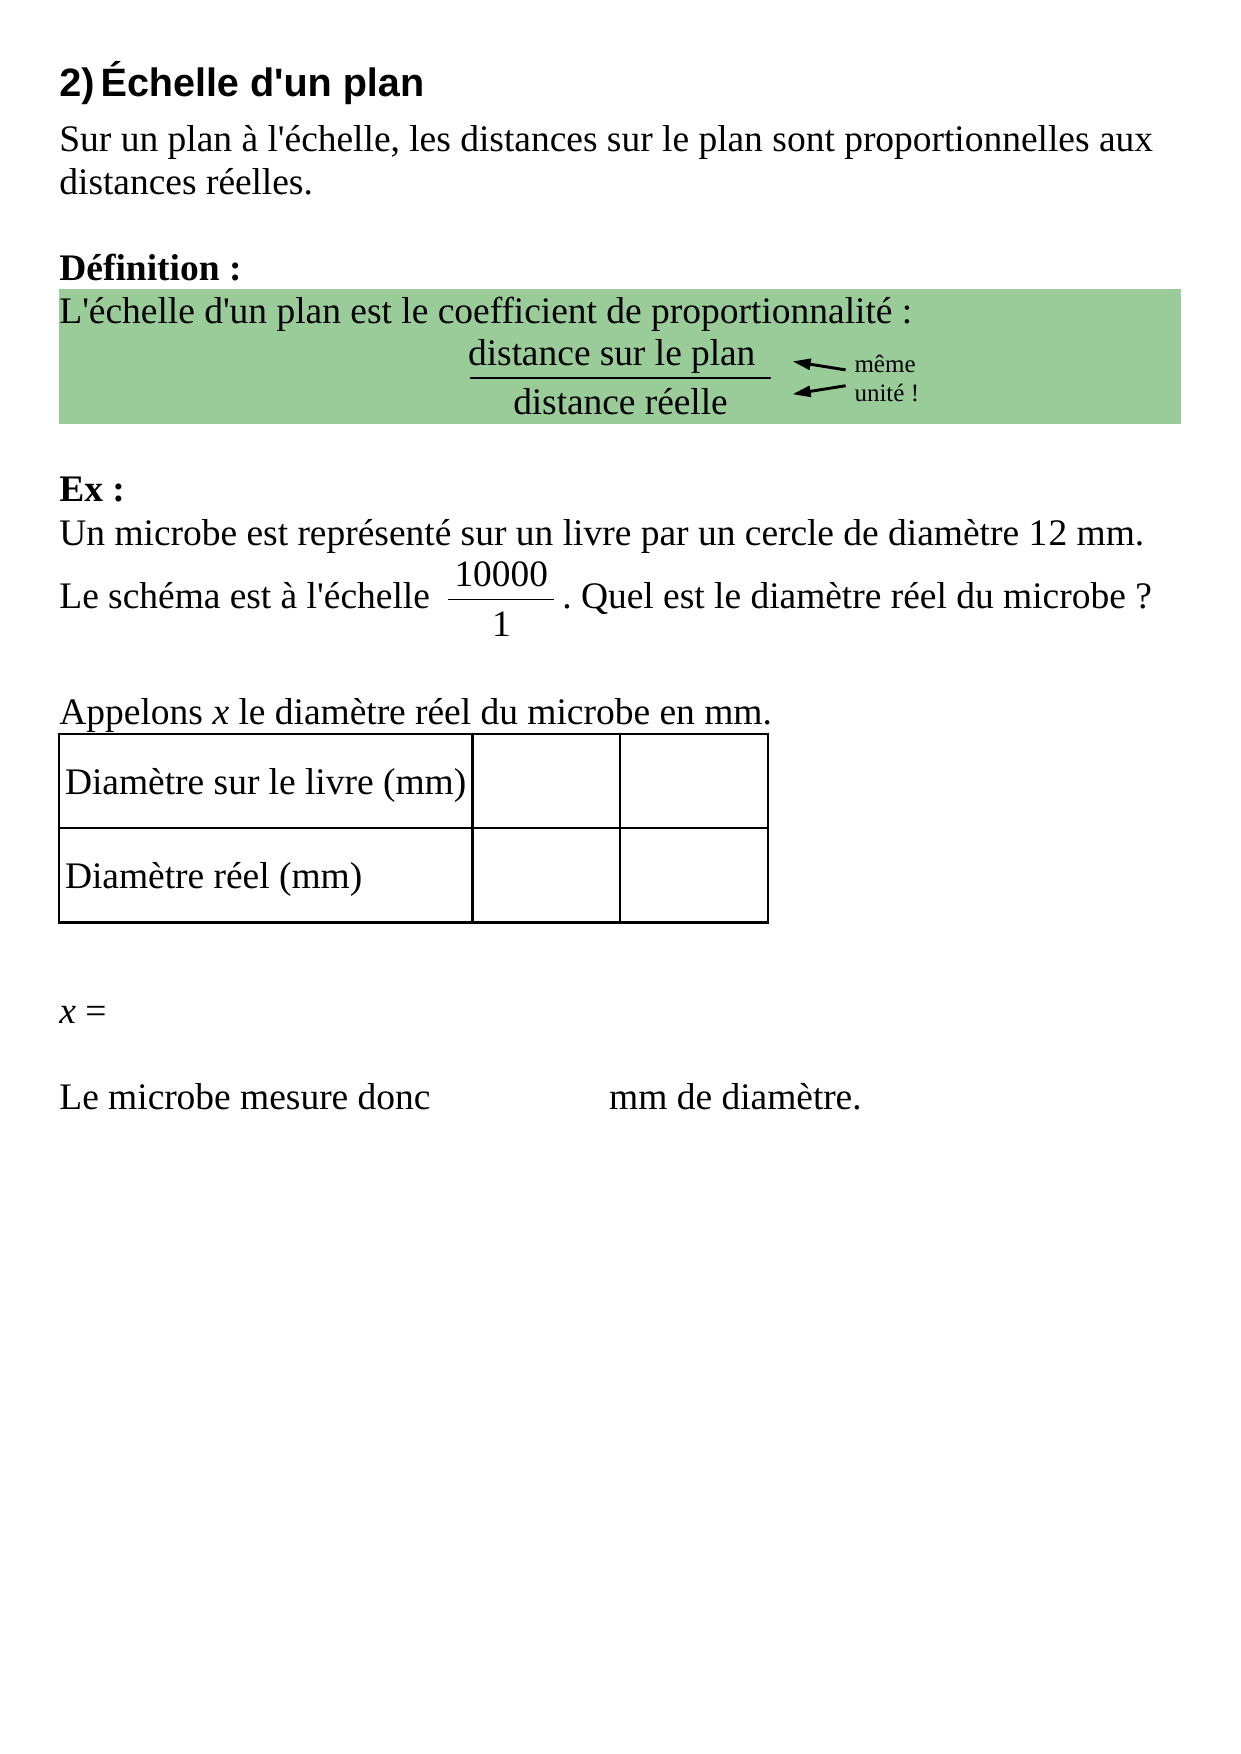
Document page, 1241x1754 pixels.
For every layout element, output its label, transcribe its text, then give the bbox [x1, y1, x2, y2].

text Sur un plan à l'échelle, les distances sur le plan sont proportionnelles aux distances réelles. [59, 116, 1181, 203]
table_cell Diamètre réel (mm) [60, 829, 471, 921]
table_cell [621, 829, 767, 921]
table_header Diamètre sur le livre (mm) [60, 735, 471, 827]
text Définition : [59, 246, 1181, 289]
text Le microbe mesure donc mm de diamètre. [59, 1074, 1181, 1118]
text Appelons x le diamètre réel du microbe en mm. [59, 689, 1181, 732]
table_cell [474, 829, 619, 921]
text x = [59, 988, 1181, 1031]
table_header [621, 735, 767, 827]
table_header [474, 735, 619, 827]
text Un microbe est représenté sur un livre par un cercle de diamètre 12 mm. Le schéma est à l'échelle . Quel est le diamètre réel du microbe ? [59, 510, 1181, 646]
list Échelle d'un plan [59, 59, 1181, 105]
text Ex : [59, 467, 1181, 510]
text L'échelle d'un plan est le coefficient de proportionnalité : [59, 289, 1181, 332]
